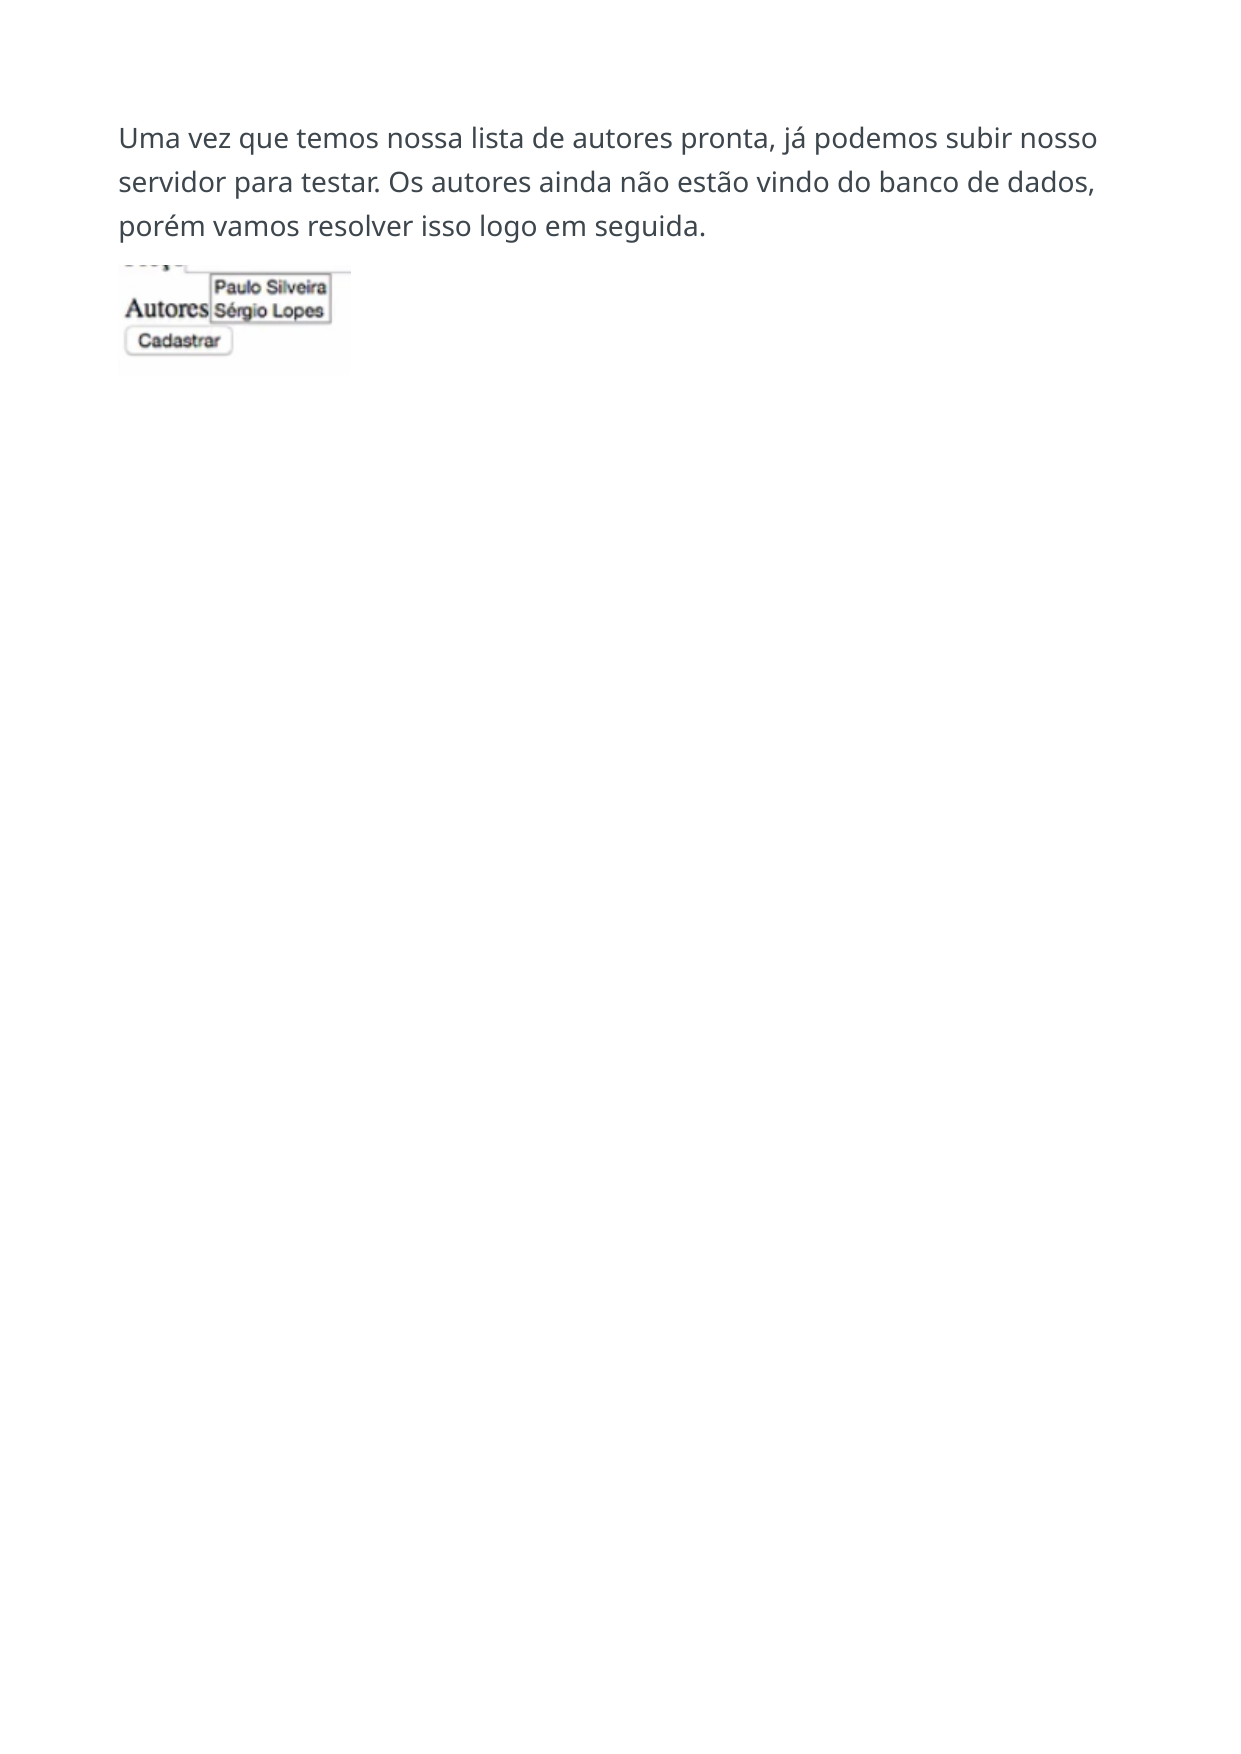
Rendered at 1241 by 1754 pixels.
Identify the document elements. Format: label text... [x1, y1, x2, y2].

picture [118, 265, 351, 375]
text Uma vez que temos nossa lista de autores pronta, já podemos subir nosso servidor para testar. Os autores ainda não estão vindo do banco de dados, porém vamos resolver isso logo em seguida. [118, 118, 1122, 244]
